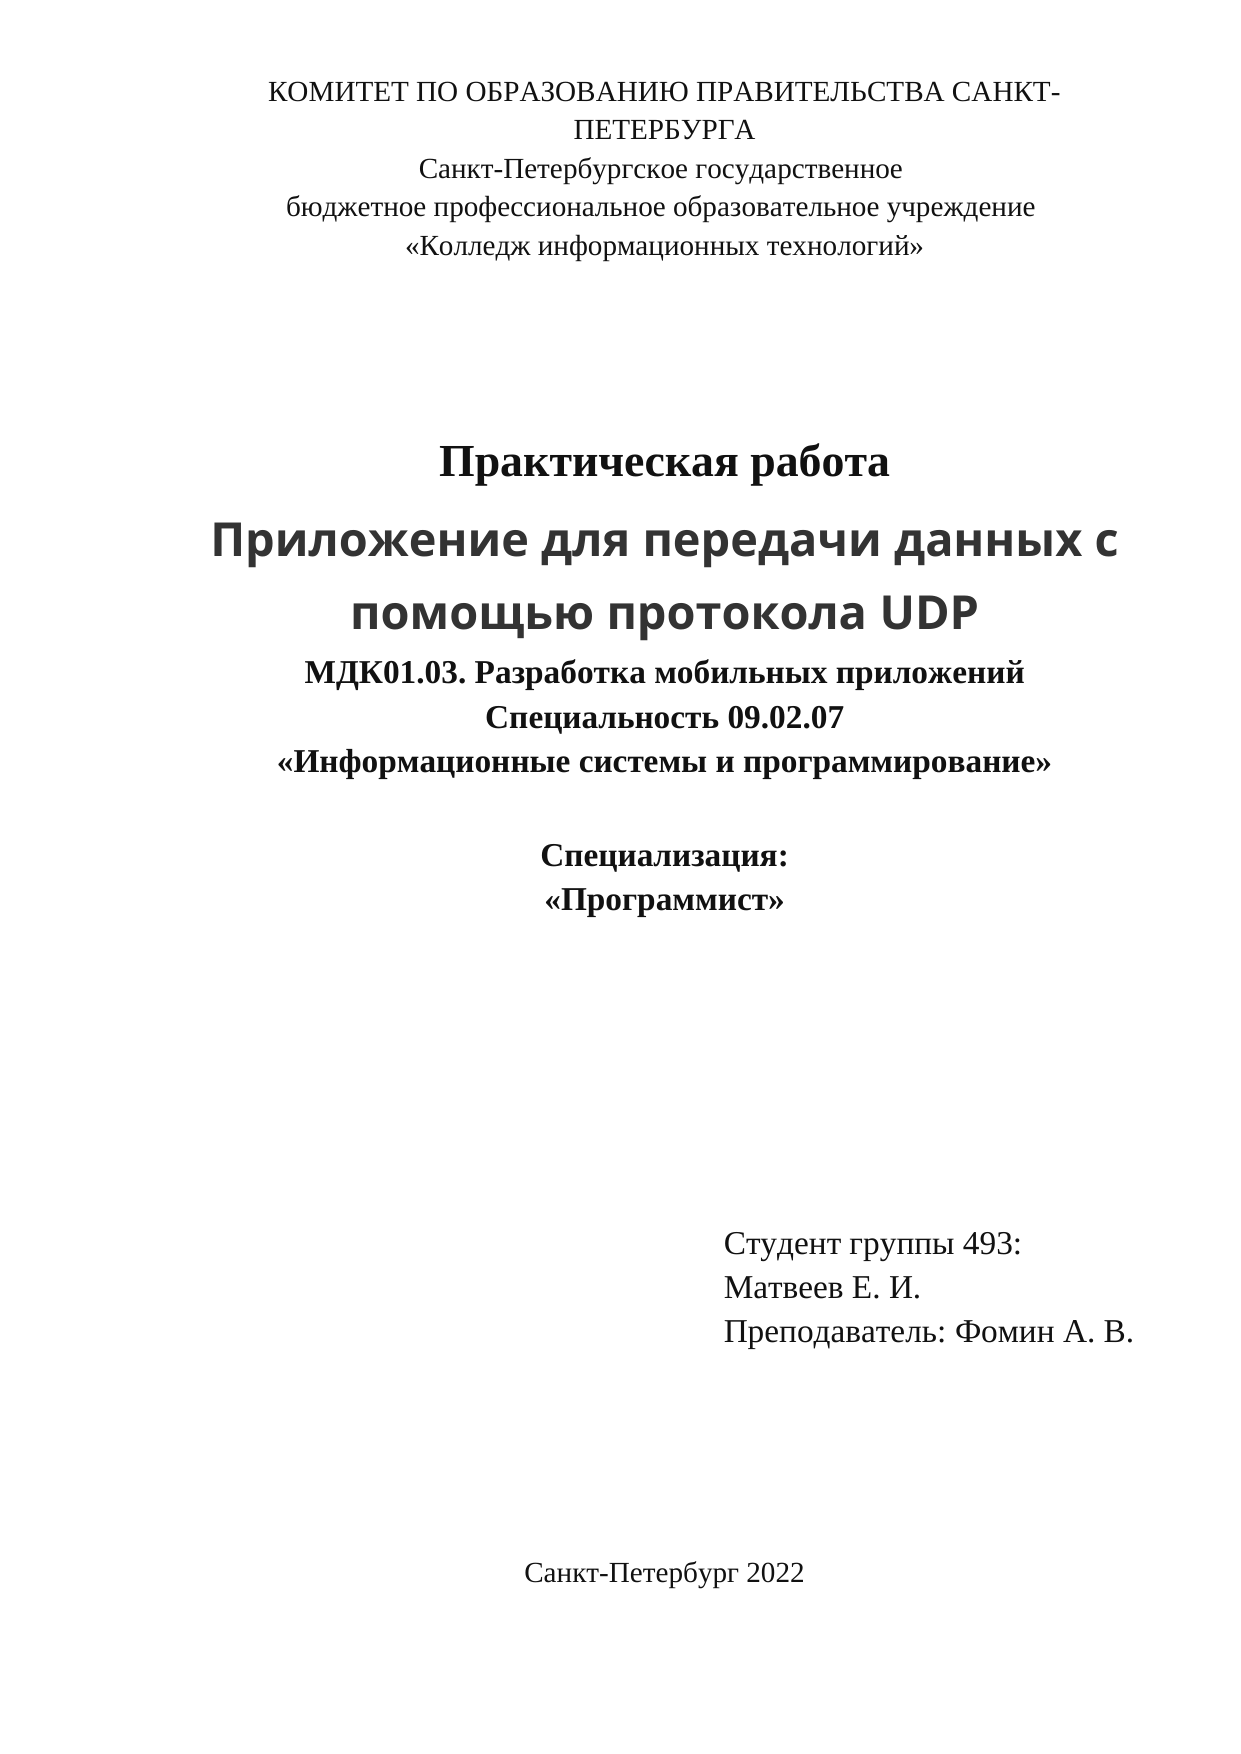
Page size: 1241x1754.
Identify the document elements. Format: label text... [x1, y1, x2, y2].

text МДК01.03. Разработка мобильных приложений [1025, 653, 1152, 691]
text Приложение для передачи данных с помощью протокола UDP [177, 506, 1152, 643]
text бюджетное профессиональное образовательное учреждение [1043, 189, 1152, 223]
text Санкт-Петербургское государственное [177, 151, 419, 184]
text Специализация: [177, 835, 540, 873]
text Санкт-Петербург 2022 [805, 1555, 1152, 1589]
text Санкт-Петербург 2022 [177, 1555, 524, 1589]
text Матвеев Е. И. [921, 1267, 1152, 1306]
text Практическая работа [890, 433, 1152, 486]
text «Информационные системы и программирование» [1052, 741, 1152, 779]
text Студент группы 493: [1022, 1223, 1152, 1261]
text КОМИТЕТ ПО ОБРАЗОВАНИЮ ПРАВИТЕЛЬСТВА САНКТ-ПЕТЕРБУРГА [177, 74, 1152, 146]
text «Колледж информационных технологий» [177, 228, 405, 261]
text Специальность 09.02.07 [844, 697, 1152, 735]
text «Программист» [177, 879, 544, 917]
text Практическая работа [177, 433, 439, 486]
text Специализация: [789, 835, 1152, 873]
text «Информационные системы и программирование» [177, 741, 277, 779]
text Специальность 09.02.07 [177, 697, 485, 735]
text Санкт-Петербургское государственное [910, 151, 1152, 184]
text бюджетное профессиональное образовательное учреждение [177, 189, 286, 223]
text МДК01.03. Разработка мобильных приложений [177, 653, 304, 691]
text Преподаватель: Фомин А. В. [1134, 1311, 1152, 1349]
text «Колледж информационных технологий» [924, 228, 1152, 261]
text «Программист» [785, 879, 1152, 917]
